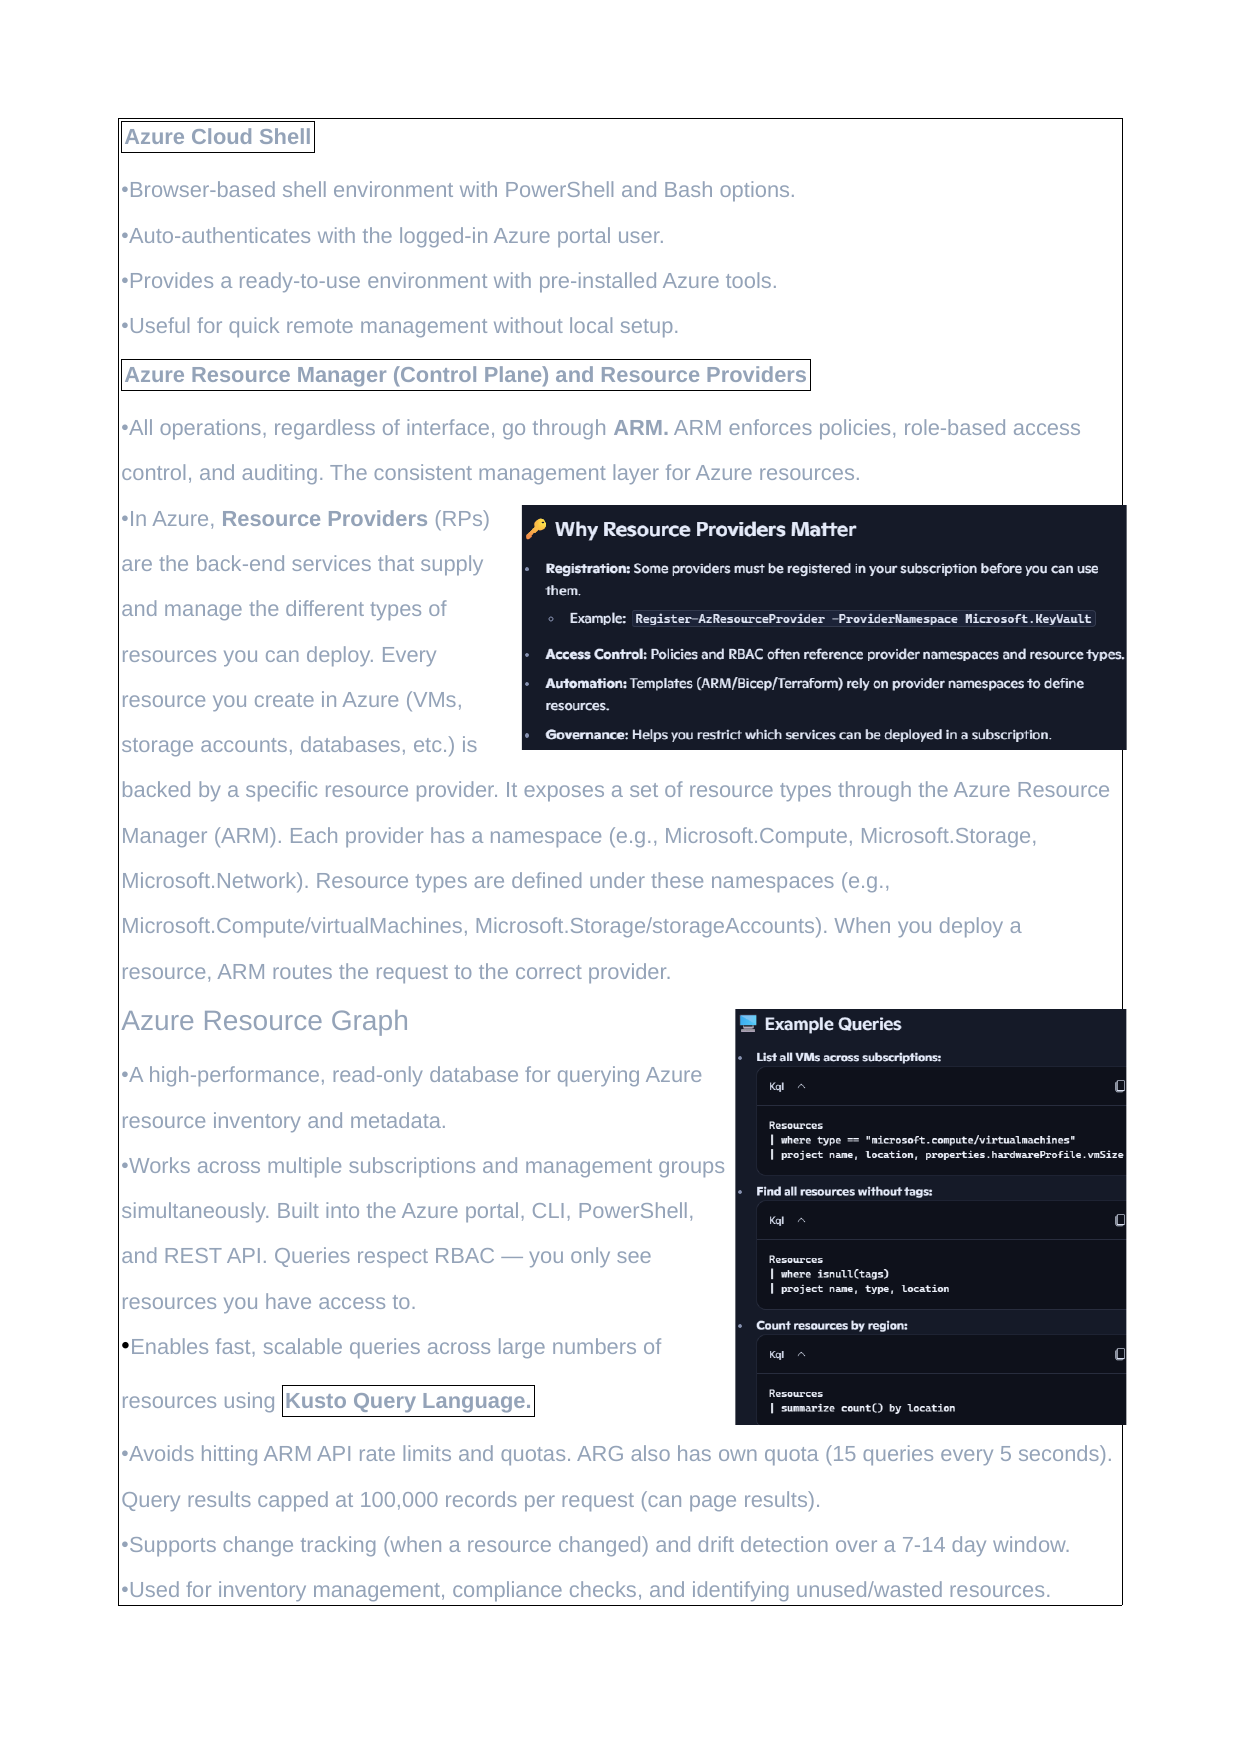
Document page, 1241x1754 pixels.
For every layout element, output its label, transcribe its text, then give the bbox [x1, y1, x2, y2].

list Browser-based shell environment with PowerShell and Bash options. [119, 174, 1122, 203]
list Works across multiple subscriptions and management groups simultaneously. Built into the Azure portal, CLI, PowerShell, and REST API. Queries respect RBAC — you only see resources you have access to. [119, 1150, 735, 1314]
list Provides a ready-to-use environment with pre-installed Azure tools. [119, 265, 1122, 293]
list Azure Cloud Shell [119, 119, 1122, 152]
subtitle Azure Resource Graph [119, 1001, 1122, 1036]
picture [521, 505, 1127, 750]
picture [735, 1009, 1127, 1425]
list Azure Resource Manager (Control Plane) and Resource Providers [119, 356, 1122, 390]
list Auto-authenticates with the logged-in Azure portal user. [119, 220, 1122, 248]
list Useful for quick remote management without local setup. [119, 310, 1122, 338]
list Enables fast, scalable queries across large numbers of resources using Kusto Query Language. [119, 1331, 735, 1416]
list Supports change tracking (when a resource changed) and drift detection over a 7-14 day window. [119, 1529, 1122, 1557]
list A high-performance, read-only database for querying Azure resource inventory and metadata. [119, 1059, 735, 1133]
list All operations, regardless of interface, go through ARM. ARM enforces policies, role-based access control, and auditing. The consistent management layer for Azure resources. [119, 412, 1122, 485]
list Avoids hitting ARM API rate limits and quotas. ARG also has own quota (15 queries every 5 seconds). Query results capped at 100,000 records per request (can page results). [119, 1438, 1122, 1512]
list In Azure, Resource Providers (RPs) are the back‑end services that supply and manage the different types of resources you can deploy. Every resource you create in Azure (VMs, storage accounts, databases, etc.) is backed by a specific resource provider. It exposes a set of resource types through the Azure Resource Manager (ARM). Each provider has a namespace (e.g., Microsoft.Compute, Microsoft.Storage, Microsoft.Network). Resource types are defined under these namespaces (e.g., Microsoft.Compute/virtualMachines, Microsoft.Storage/storageAccounts). When you deploy a resource, ARM routes the request to the correct provider. [119, 502, 1122, 984]
list Used for inventory management, compliance checks, and identifying unused/wasted resources. [119, 1574, 1122, 1605]
